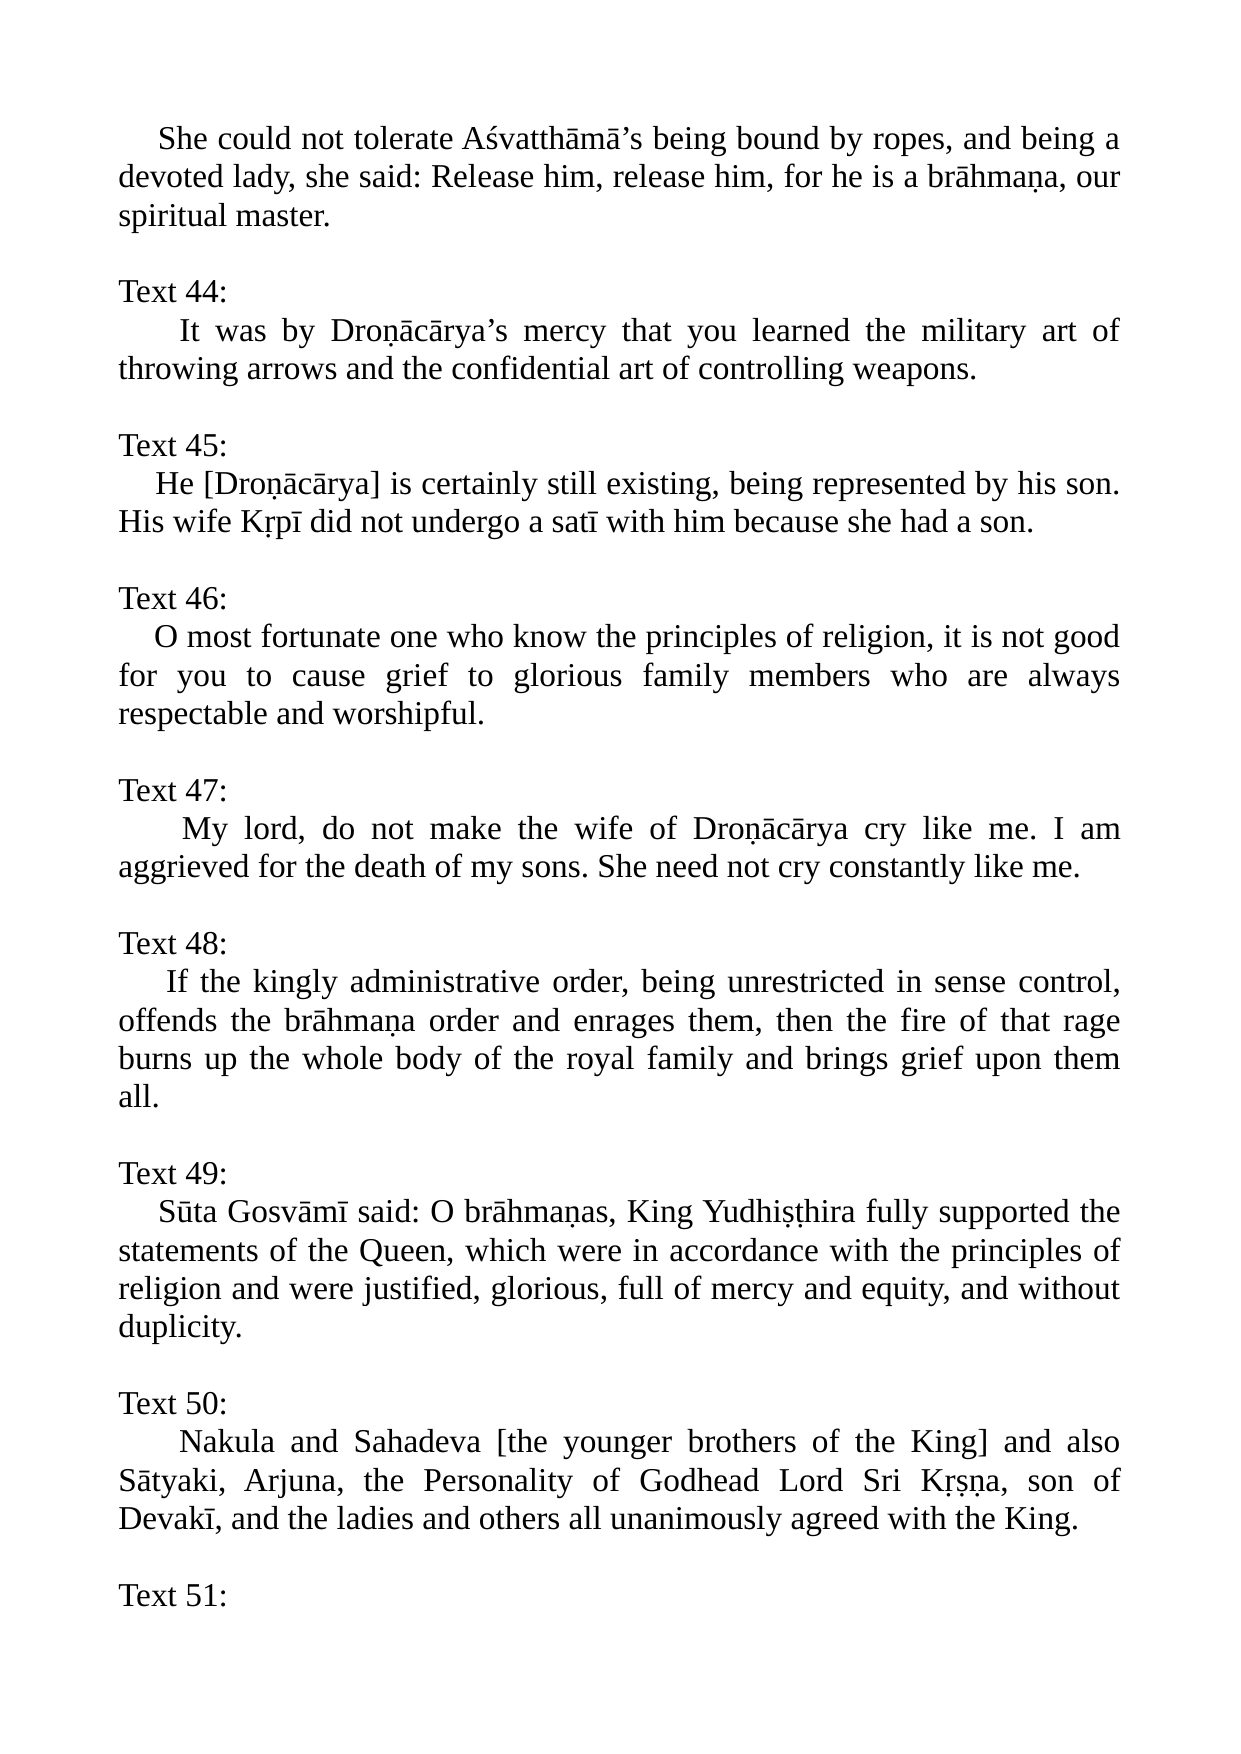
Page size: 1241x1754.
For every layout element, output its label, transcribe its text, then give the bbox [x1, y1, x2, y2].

text Text 50: [118, 1383, 1122, 1421]
text Sūta Gosvāmī said: O brāhmaṇas, King Yudhiṣṭhira fully supported the statements of the Queen, which were in accordance with the principles of religion and were justified, glorious, full of mercy and equity, and without duplicity. [118, 1191, 1122, 1345]
text Text 44: [118, 271, 1122, 310]
text It was by Droṇācārya’s mercy that you learned the military art of throwing arrows and the confidential art of controlling weapons. [118, 310, 1122, 386]
text My lord, do not make the wife of Droṇācārya cry like me. I am aggrieved for the death of my sons. She need not cry constantly like me. [118, 808, 1122, 885]
text Text 46: [118, 578, 1122, 616]
text Text 51: [118, 1575, 1122, 1613]
text If the kingly administrative order, being unrestricted in sense control, offends the brāhmaṇa order and enrages them, then the fire of that rage burns up the whole body of the royal family and brings grief upon them all. [118, 961, 1122, 1115]
text Text 47: [118, 770, 1122, 808]
text He [Droṇācārya] is certainly still existing, being represented by his son. His wife Kṛpī did not undergo a satī with him because she had a son. [118, 463, 1122, 540]
text O most fortunate one who know the principles of religion, it is not good for you to cause grief to glorious family members who are always respectable and worshipful. [118, 616, 1122, 731]
text Text 48: [118, 923, 1122, 961]
text Text 49: [118, 1153, 1122, 1191]
text Text 45: [118, 425, 1122, 463]
text Nakula and Sahadeva [the younger brothers of the King] and also Sātyaki, Arjuna, the Personality of Godhead Lord Sri Kṛṣṇa, son of Devakī, and the ladies and others all unanimously agreed with the King. [118, 1421, 1122, 1536]
text She could not tolerate Aśvatthāmā’s being bound by ropes, and being a devoted lady, she said: Release him, release him, for he is a brāhmaṇa, our spiritual master. [118, 118, 1122, 233]
